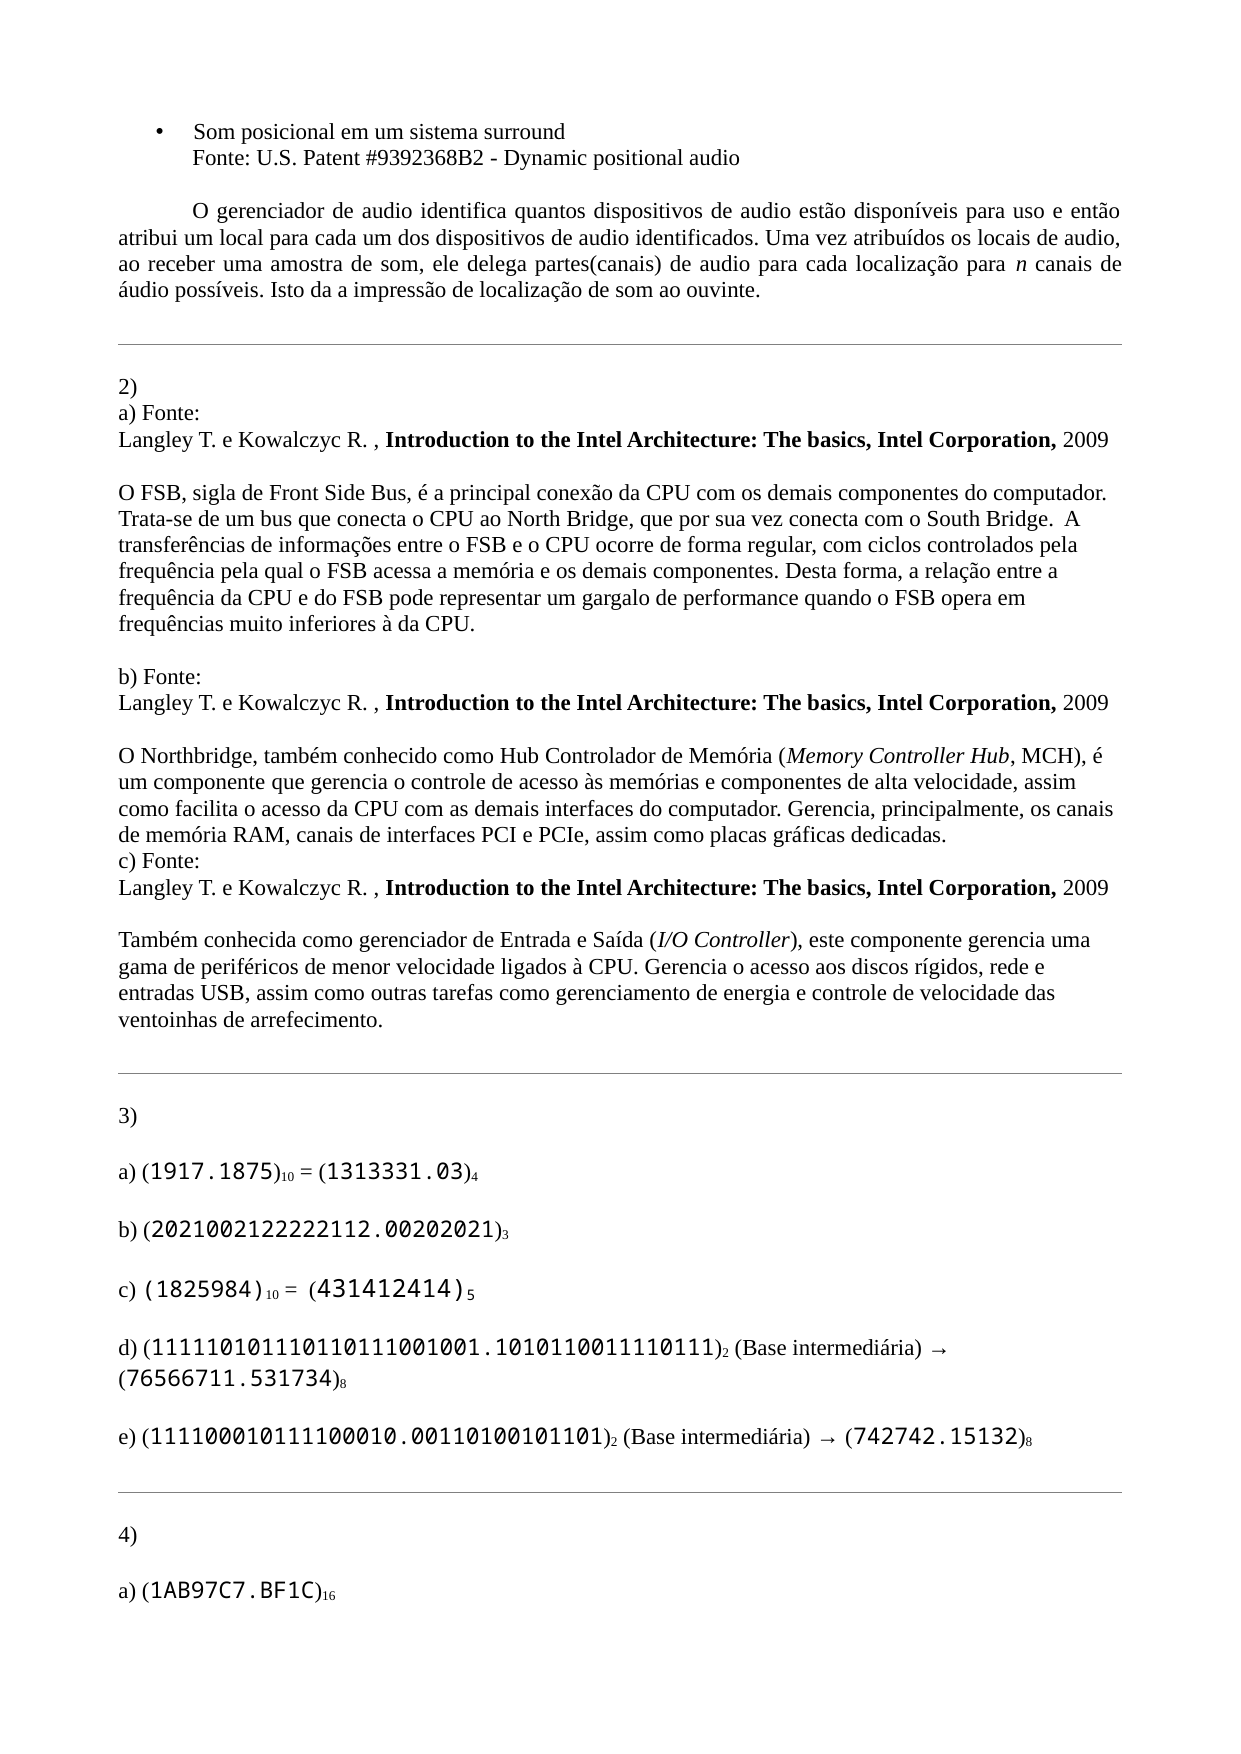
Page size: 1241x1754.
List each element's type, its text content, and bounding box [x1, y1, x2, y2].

text O gerenciador de audio identifica quantos dispositivos de audio estão disponíveis para uso e então atribui um local para cada um dos dispositivos de audio identificados. Uma vez atribuídos os locais de audio, ao receber uma amostra de som, ele delega partes(canais) de audio para cada localização para n canais de áudio possíveis. Isto da a impressão de localização de som ao ouvinte. [118, 197, 1122, 303]
text 4) [118, 1521, 1122, 1548]
text Langley T. e Kowalczyc R. , Introduction to the Intel Architecture: The basics, Intel Corporation, 2009 [118, 874, 1122, 900]
text c) (1825984)10 = (431412414)5 [118, 1270, 1122, 1304]
text O Northbridge, também conhecido como Hub Controlador de Memória (Memory Controller Hub, MCH), é um componente que gerencia o controle de acesso às memórias e componentes de alta velocidade, assim como facilita o acesso da CPU com as demais interfaces do computador. Gerencia, principalmente, os canais de memória RAM, canais de interfaces PCI e PCIe, assim como placas gráficas dedicadas. [118, 742, 1122, 847]
text Fonte: U.S. Patent #9392368B2 - Dynamic positional audio [118, 144, 1122, 171]
text a) Fonte: [118, 399, 1122, 426]
text a) (1AB97C7.BF1C)16 [118, 1574, 1122, 1605]
text O FSB, sigla de Front Side Bus, é a principal conexão da CPU com os demais componentes do computador. Trata-se de um bus que conecta o CPU ao North Bridge, que por sua vez conecta com o South Bridge. A transferências de informações entre o FSB e o CPU ocorre de forma regular, com ciclos controlados pela frequência pela qual o FSB acessa a memória e os demais componentes. Desta forma, a relação entre a frequência da CPU e do FSB pode representar um gargalo de performance quando o FSB opera em frequências muito inferiores à da CPU. [118, 478, 1122, 637]
text b) Fonte: [118, 663, 1122, 689]
text Langley T. e Kowalczyc R. , Introduction to the Intel Architecture: The basics, Intel Corporation, 2009 [118, 689, 1122, 716]
text b) (2021002122222112.00202021)3 [118, 1213, 1122, 1244]
text e) (111100010111100010.00110100101101)2 (Base intermediária) → (742742.15132)8 [118, 1420, 1122, 1451]
text Também conhecida como gerenciador de Entrada e Saída (I/O Controller), este componente gerencia uma gama de periféricos de menor velocidade ligados à CPU. Gerencia o acesso aos discos rígidos, rede e entradas USB, assim como outras tarefas como gerenciamento de energia e controle de velocidade das ventoinhas de arrefecimento. [118, 927, 1122, 1032]
text Langley T. e Kowalczyc R. , Introduction to the Intel Architecture: The basics, Intel Corporation, 2009 [118, 426, 1122, 452]
list Som posicional em um sistema surround [156, 118, 1122, 144]
text c) Fonte: [118, 847, 1122, 874]
text 2) [118, 373, 1122, 399]
text 3) [118, 1102, 1122, 1129]
text a) (1917.1875)10 = (1313331.03)4 [118, 1155, 1122, 1186]
text d) (111110101110110111001001.1010110011110111)2 (Base intermediária) → (76566711.531734)8 [118, 1331, 1122, 1393]
